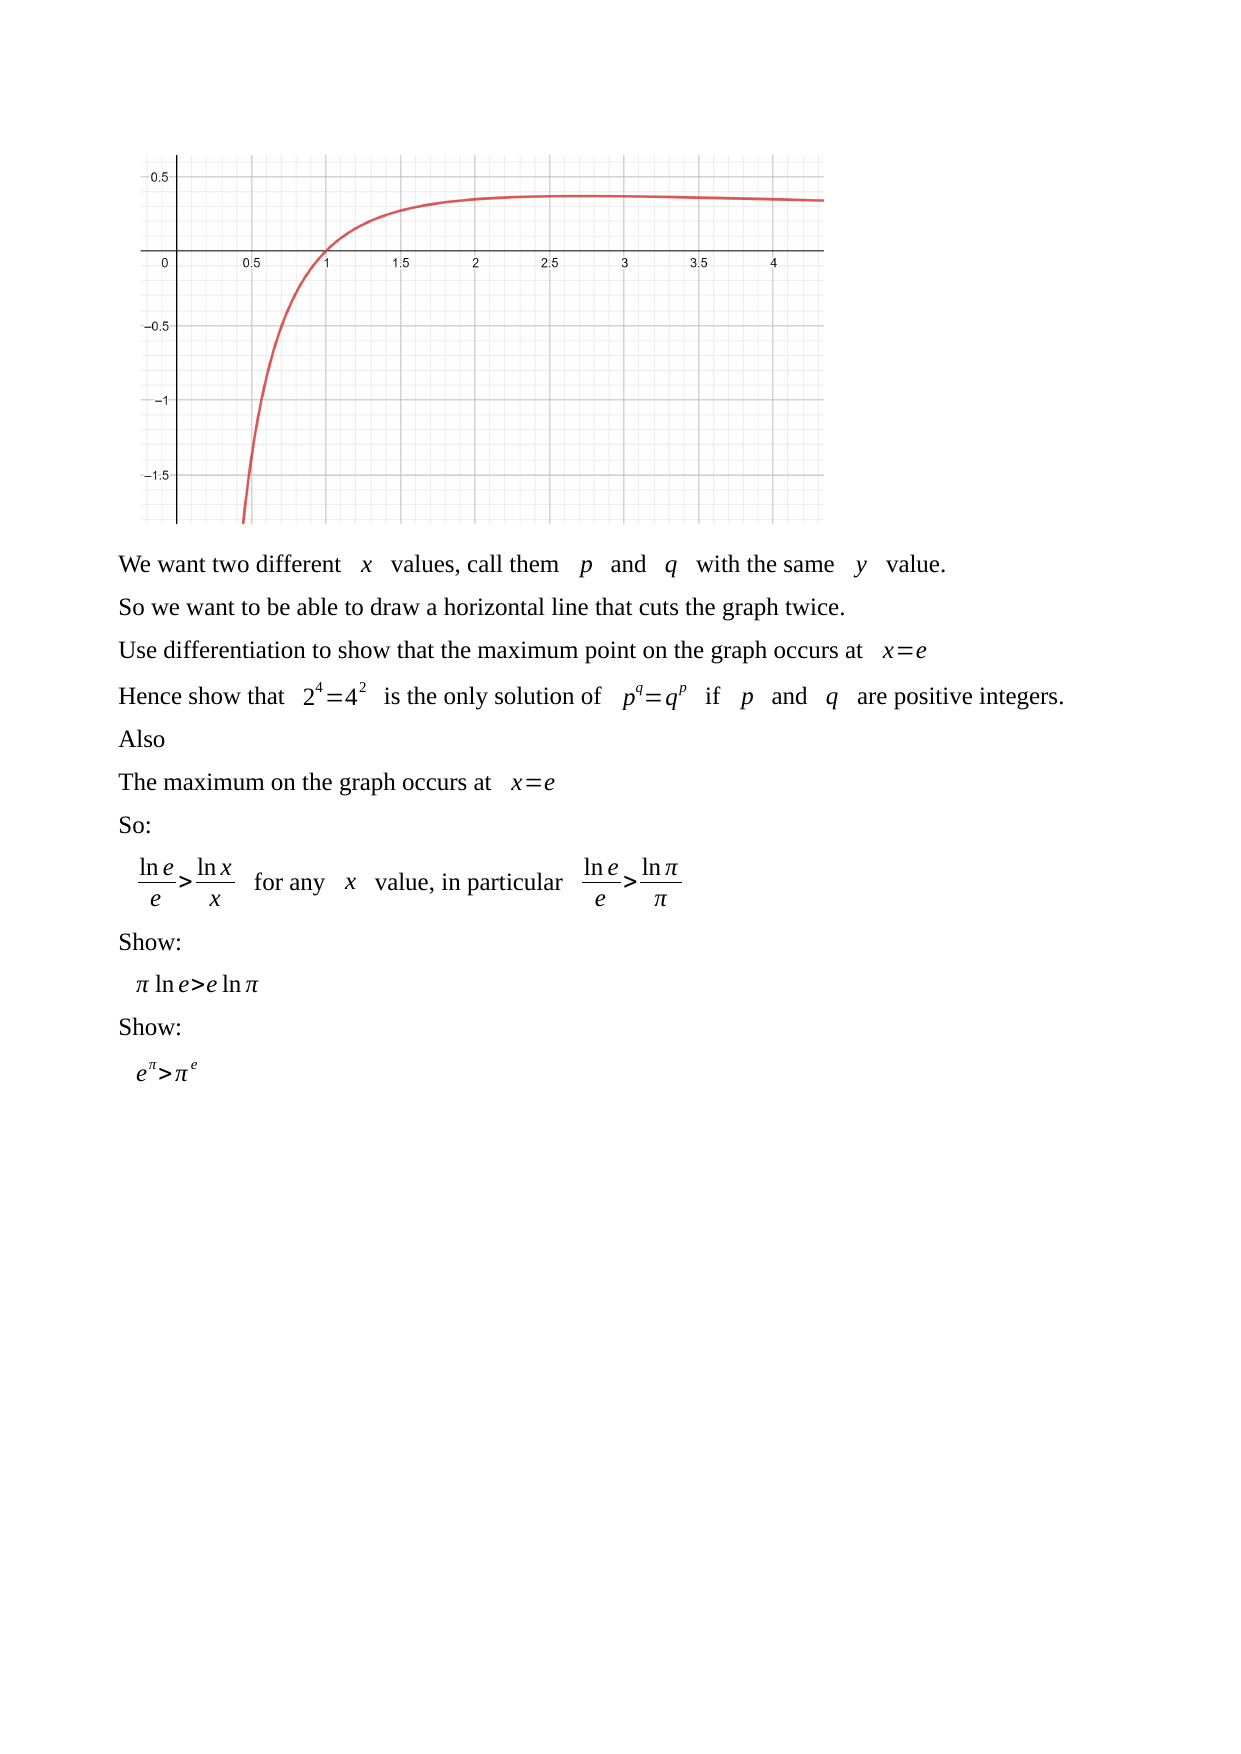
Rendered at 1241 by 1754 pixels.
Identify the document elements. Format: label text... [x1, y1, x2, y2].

text So we want to be able to draw a horizontal line that cuts the graph twice. [118, 592, 1122, 621]
text Hence show thatis the only solution ofifandare positive integers. [118, 679, 1122, 710]
text Show: [118, 927, 1122, 956]
picture [140, 155, 824, 524]
text Use differentiation to show that the maximum point on the graph occurs at [118, 636, 1122, 664]
text for anyvalue, in particular [118, 854, 1122, 913]
text So: [118, 811, 1122, 839]
text Also [118, 724, 1122, 753]
text The maximum on the graph occurs at [118, 767, 1122, 796]
text We want two differentvalues, call themandwith the samevalue. [118, 549, 1122, 578]
text Show: [118, 1012, 1122, 1041]
